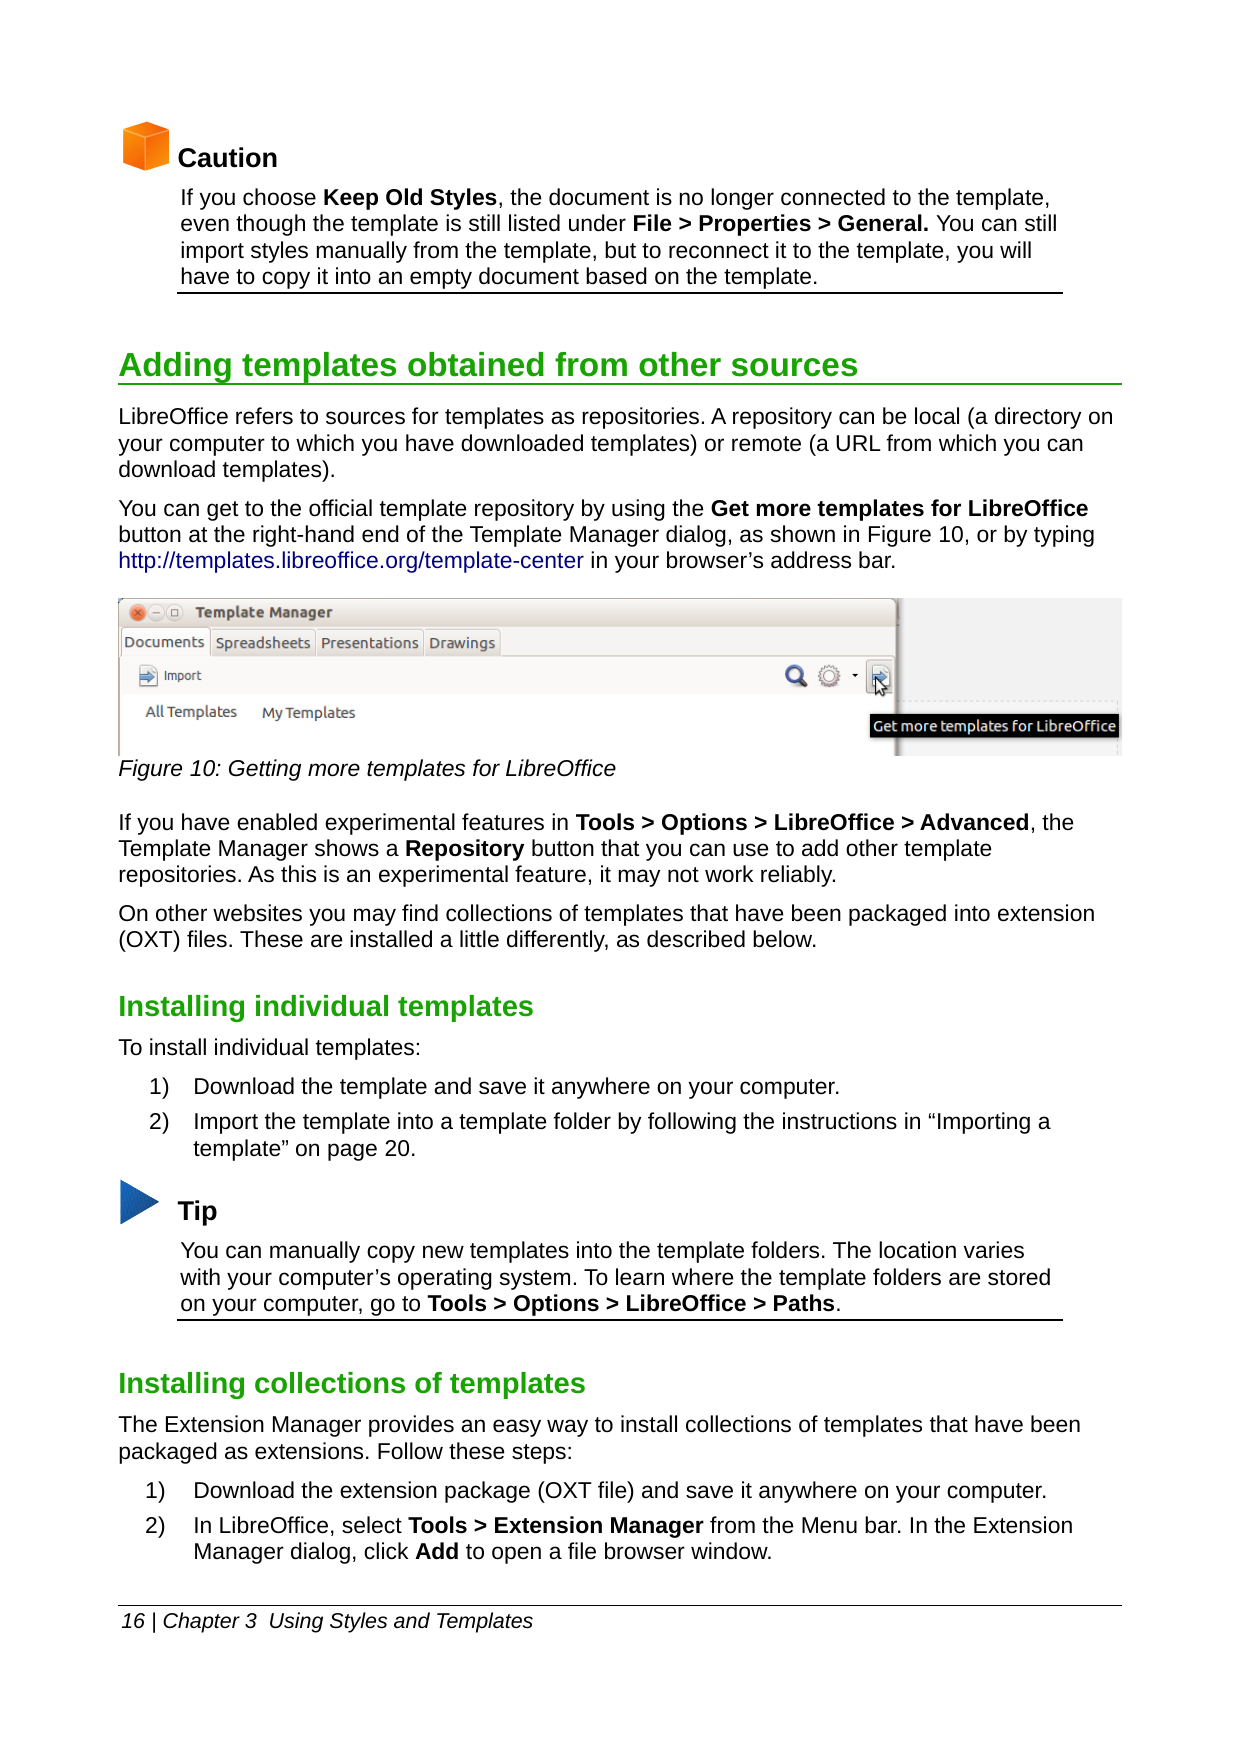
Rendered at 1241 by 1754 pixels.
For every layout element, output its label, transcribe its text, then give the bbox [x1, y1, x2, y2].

text LibreOffice refers to sources for templates as repositories. A repository can be local (a directory on your computer to which you have downloaded templates) or remote (a URL from which you can download templates). [118, 403, 1122, 482]
text If you have enabled experimental features in Tools > Options > LibreOffice > Advanced, the Template Manager shows a Repository button that you can use to add other template repositories. As this is an experimental feature, it may not work reliably. [118, 808, 1122, 887]
subtitle Installing individual templates [118, 989, 1122, 1022]
text You can get to the official template repository by using the Get more templates for LibreOffice button at the right-hand end of the Template Manager dialog, as shown in Figure 10, or by typing http://templates.libreoffice.org/template-center in your browser’s address bar. [118, 495, 1122, 574]
list In LibreOffice, select Tools > Extension Manager from the Menu bar. In the Extension Manager dialog, click Add to open a file browser window. [165, 1512, 1122, 1564]
list Download the template and save it anywhere on your computer. [169, 1073, 1122, 1099]
subtitle Tip [118, 1177, 1122, 1227]
subtitle Adding templates obtained from other sources [118, 345, 1122, 383]
text On other websites you may find collections of templates that have been packaged into extension (OXT) files. These are installed a little differently, as described below. [118, 900, 1122, 953]
text You can manually copy new templates into the template folders. The location varies with your computer’s operating system. To learn where the template folders are stored on your computer, go to Tools > Options > LibreOffice > Paths. [177, 1234, 1063, 1319]
text If you choose Keep Old Styles, the document is no longer connected to the template, even though the template is still listed under File > Properties > General. You can still import styles manually from the template, but to reconnect it to the template, you will have to copy it into an empty document based on the template. [177, 181, 1063, 292]
text The Extension Manager provides an easy way to install collections of templates that have been packaged as extensions. Follow these steps: [118, 1411, 1122, 1464]
list Import the template into a template folder by following the instructions in “Importing a template” on page 20. [169, 1108, 1122, 1161]
text To install individual templates: [118, 1034, 1122, 1061]
list Download the extension package (OXT file) and save it anywhere on your computer. [165, 1477, 1122, 1503]
picture [118, 598, 1123, 756]
picture [119, 119, 173, 173]
subtitle Caution [118, 118, 1122, 173]
text Figure 10: Getting more templates for LibreOffice [118, 756, 1122, 782]
subtitle Installing collections of templates [118, 1366, 1122, 1399]
